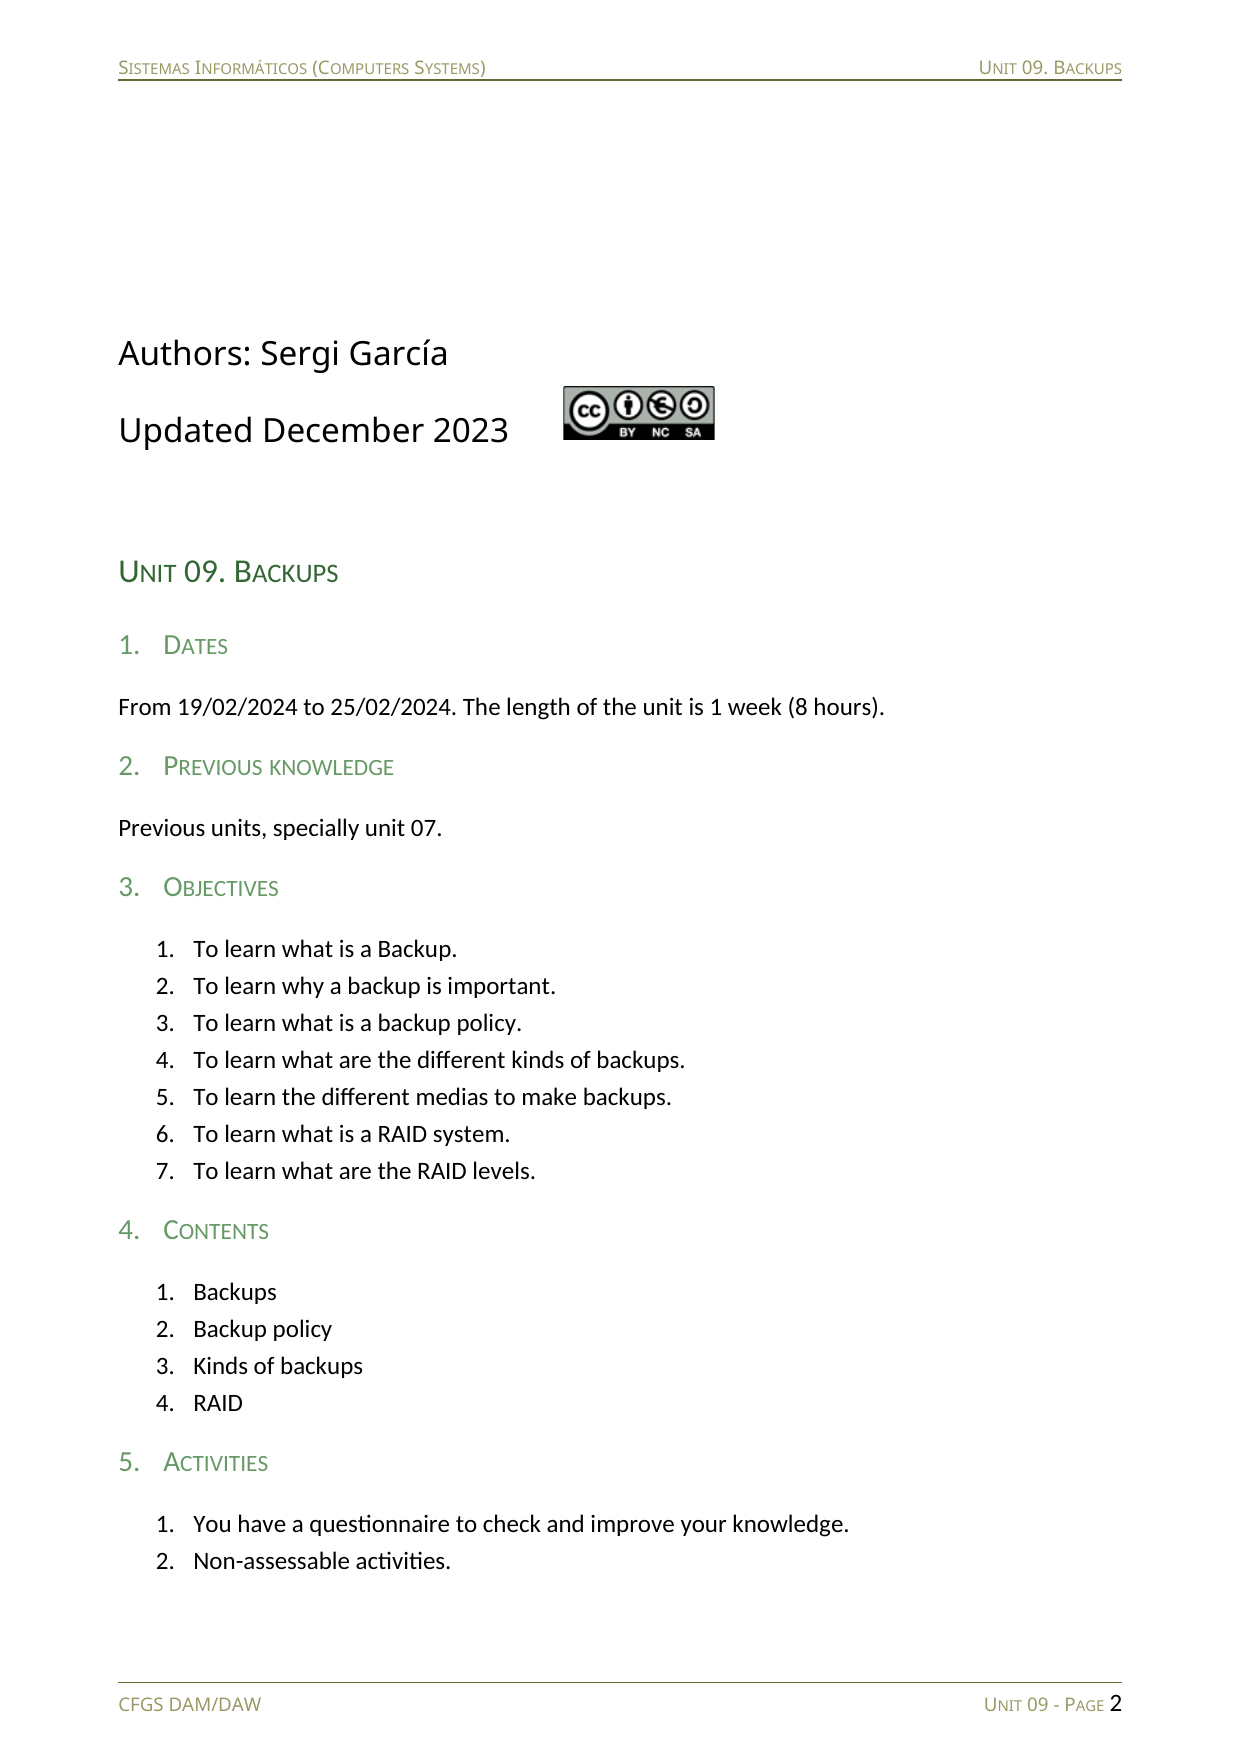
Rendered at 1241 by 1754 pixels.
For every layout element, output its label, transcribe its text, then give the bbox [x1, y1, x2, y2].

list To learn what are the different kinds of backups. [156, 1044, 1122, 1075]
list You have a questionnaire to check and improve your knowledge. [156, 1508, 1122, 1539]
list Backups [156, 1276, 1122, 1307]
list RAID [156, 1387, 1122, 1418]
subtitle Dates [118, 626, 1122, 661]
text Authors: Sergi García [118, 329, 1122, 375]
list Kinds of backups [156, 1350, 1122, 1381]
subtitle Objectives [118, 868, 1122, 903]
text From 19/02/2024 to 25/02/2024. The length of the unit is 1 week (8 hours). [118, 691, 1122, 722]
list Backup policy [156, 1313, 1122, 1344]
subtitle Previous knowledge [118, 747, 1122, 782]
subtitle Activities [118, 1443, 1122, 1478]
text Previous units, specially unit 07. [118, 812, 1122, 843]
picture [563, 386, 715, 440]
list Non-assessable activities. [156, 1545, 1122, 1576]
text Unit 09. Backups [118, 550, 1122, 591]
subtitle Contents [118, 1211, 1122, 1246]
list To learn what is a backup policy. [156, 1007, 1122, 1038]
list To learn what is a Backup. [156, 933, 1122, 964]
list To learn the different medias to make backups. [156, 1081, 1122, 1112]
list To learn what is a RAID system. [156, 1118, 1122, 1149]
list To learn why a backup is important. [156, 971, 1122, 1001]
list To learn what are the RAID levels. [156, 1155, 1122, 1186]
text Updated December 2023 [118, 407, 1122, 453]
